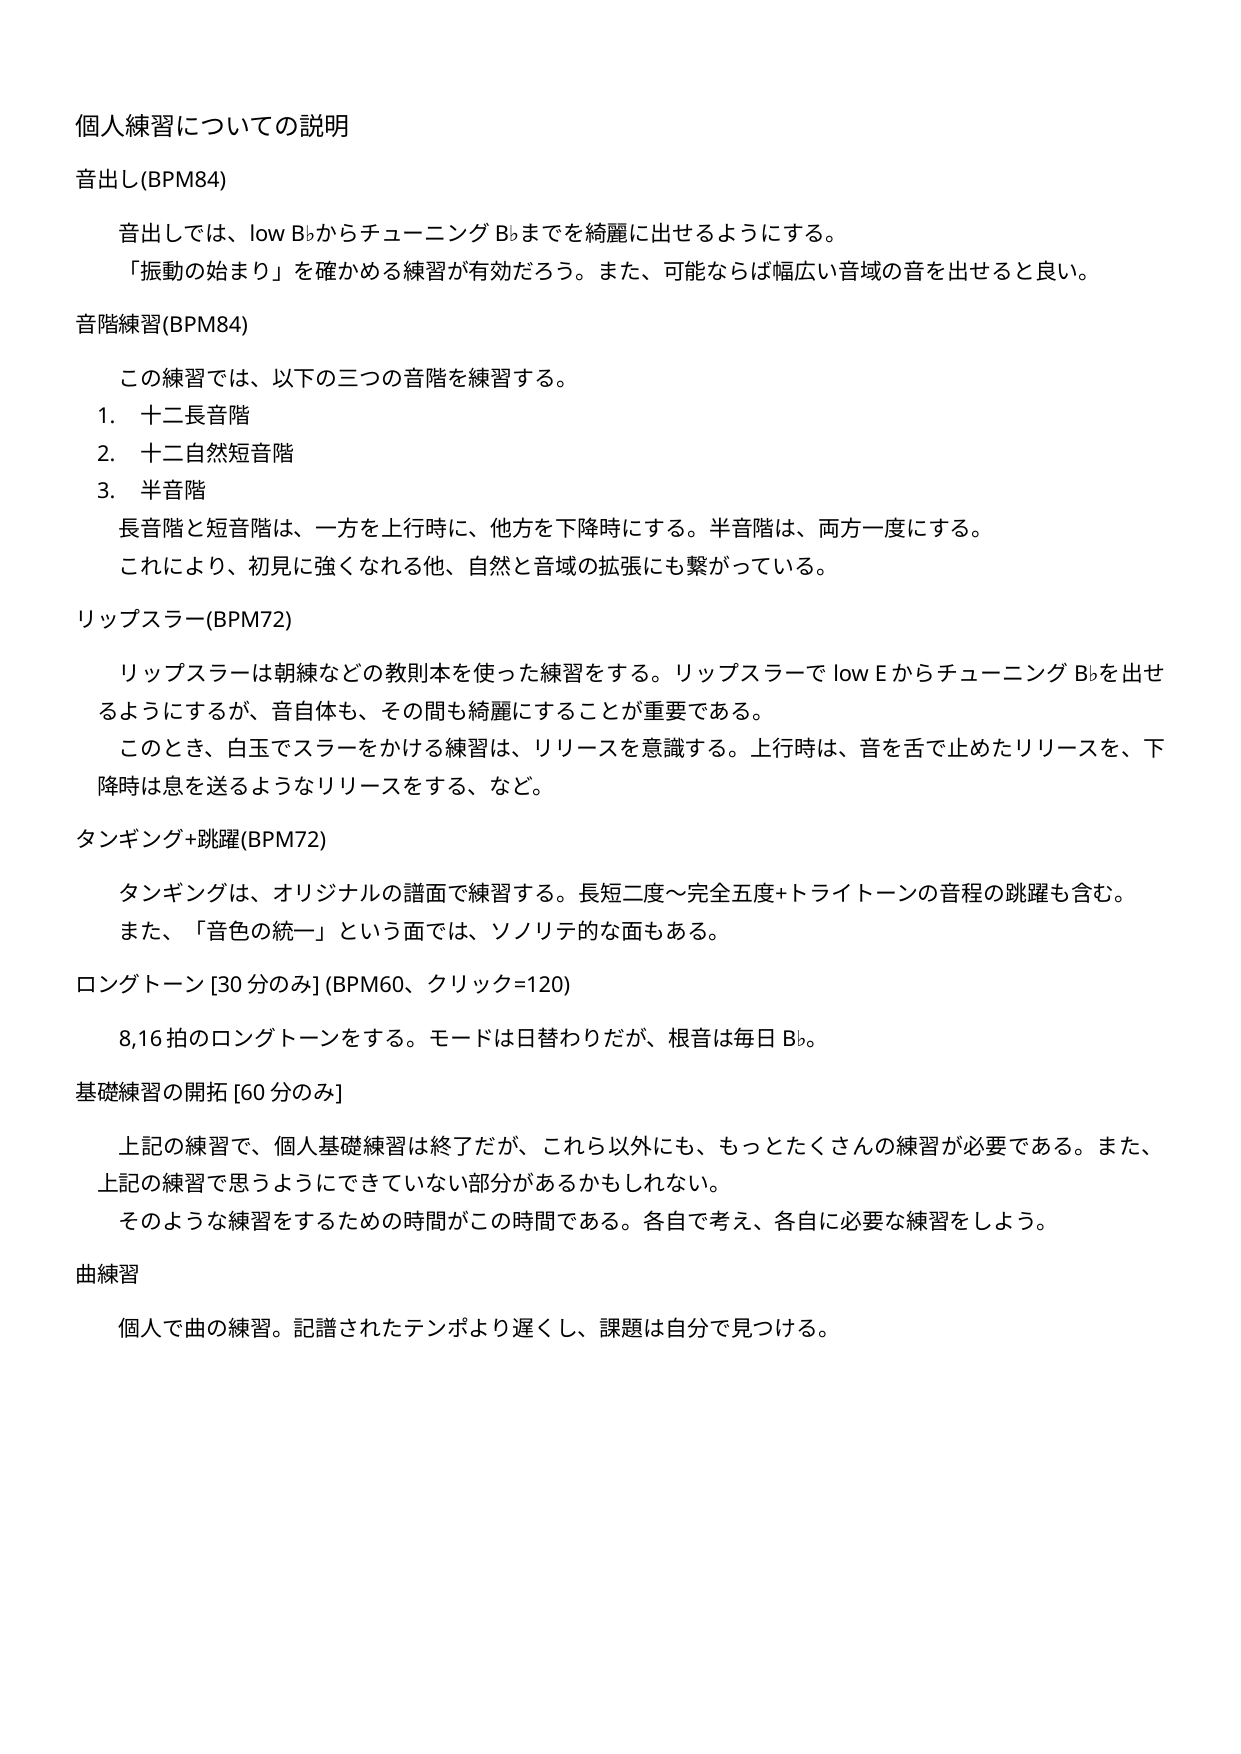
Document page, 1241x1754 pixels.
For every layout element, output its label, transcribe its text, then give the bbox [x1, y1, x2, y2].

subtitle 個人練習についての説明 [75, 106, 1165, 143]
subtitle リップスラー(BPM72) [75, 599, 1165, 637]
subtitle 音出し(BPM84) [75, 159, 1165, 197]
list 十二自然短音階 [97, 433, 1165, 471]
text 上記の練習で、個人基礎練習は終了だが、これら以外にも、もっとたくさんの練習が必要である。また、上記の練習で思うようにできていない部分があるかもしれない。 [97, 1126, 1165, 1201]
text タンギングは、オリジナルの譜面で練習する。長短二度～完全五度+トライトーンの音程の跳躍も含む。 [97, 873, 1165, 911]
text そのような練習をするための時間がこの時間である。各自で考え、各自に必要な練習をしよう。 [97, 1201, 1165, 1238]
text このとき、白玉でスラーをかける練習は、リリースを意識する。上行時は、音を舌で止めたリリースを、下降時は息を送るようなリリースをする、など。 [97, 728, 1165, 803]
list 十二長音階 [97, 396, 1165, 433]
text リップスラーは朝練などの教則本を使った練習をする。リップスラーでlow EからチューニングB♭を出せるようにするが、音自体も、その間も綺麗にすることが重要である。 [97, 653, 1165, 728]
list 半音階 [97, 471, 1165, 508]
text これにより、初見に強くなれる他、自然と音域の拡張にも繋がっている。 [97, 546, 1165, 583]
text 長音階と短音階は、一方を上行時に、他方を下降時にする。半音階は、両方一度にする。 [97, 508, 1165, 546]
text この練習では、以下の三つの音階を練習する。 [97, 358, 1165, 396]
subtitle ロングトーン [30分のみ] (BPM60、クリック=120) [75, 964, 1165, 1002]
text また、「音色の統一」という面では、ソノリテ的な面もある。 [97, 911, 1165, 948]
text 音出しでは、low B♭からチューニングB♭までを綺麗に出せるようにする。 [97, 213, 1165, 251]
subtitle 音階練習(BPM84) [75, 304, 1165, 342]
text 8,16拍のロングトーンをする。モードは日替わりだが、根音は毎日B♭。 [97, 1018, 1165, 1056]
subtitle タンギング+跳躍(BPM72) [75, 819, 1165, 857]
subtitle 曲練習 [75, 1254, 1165, 1292]
text 「振動の始まり」を確かめる練習が有効だろう。また、可能ならば幅広い音域の音を出せると良い。 [97, 251, 1165, 288]
subtitle 基礎練習の開拓 [60分のみ] [75, 1072, 1165, 1109]
text 個人で曲の練習。記譜されたテンポより遅くし、課題は自分で見つける。 [97, 1308, 1165, 1346]
